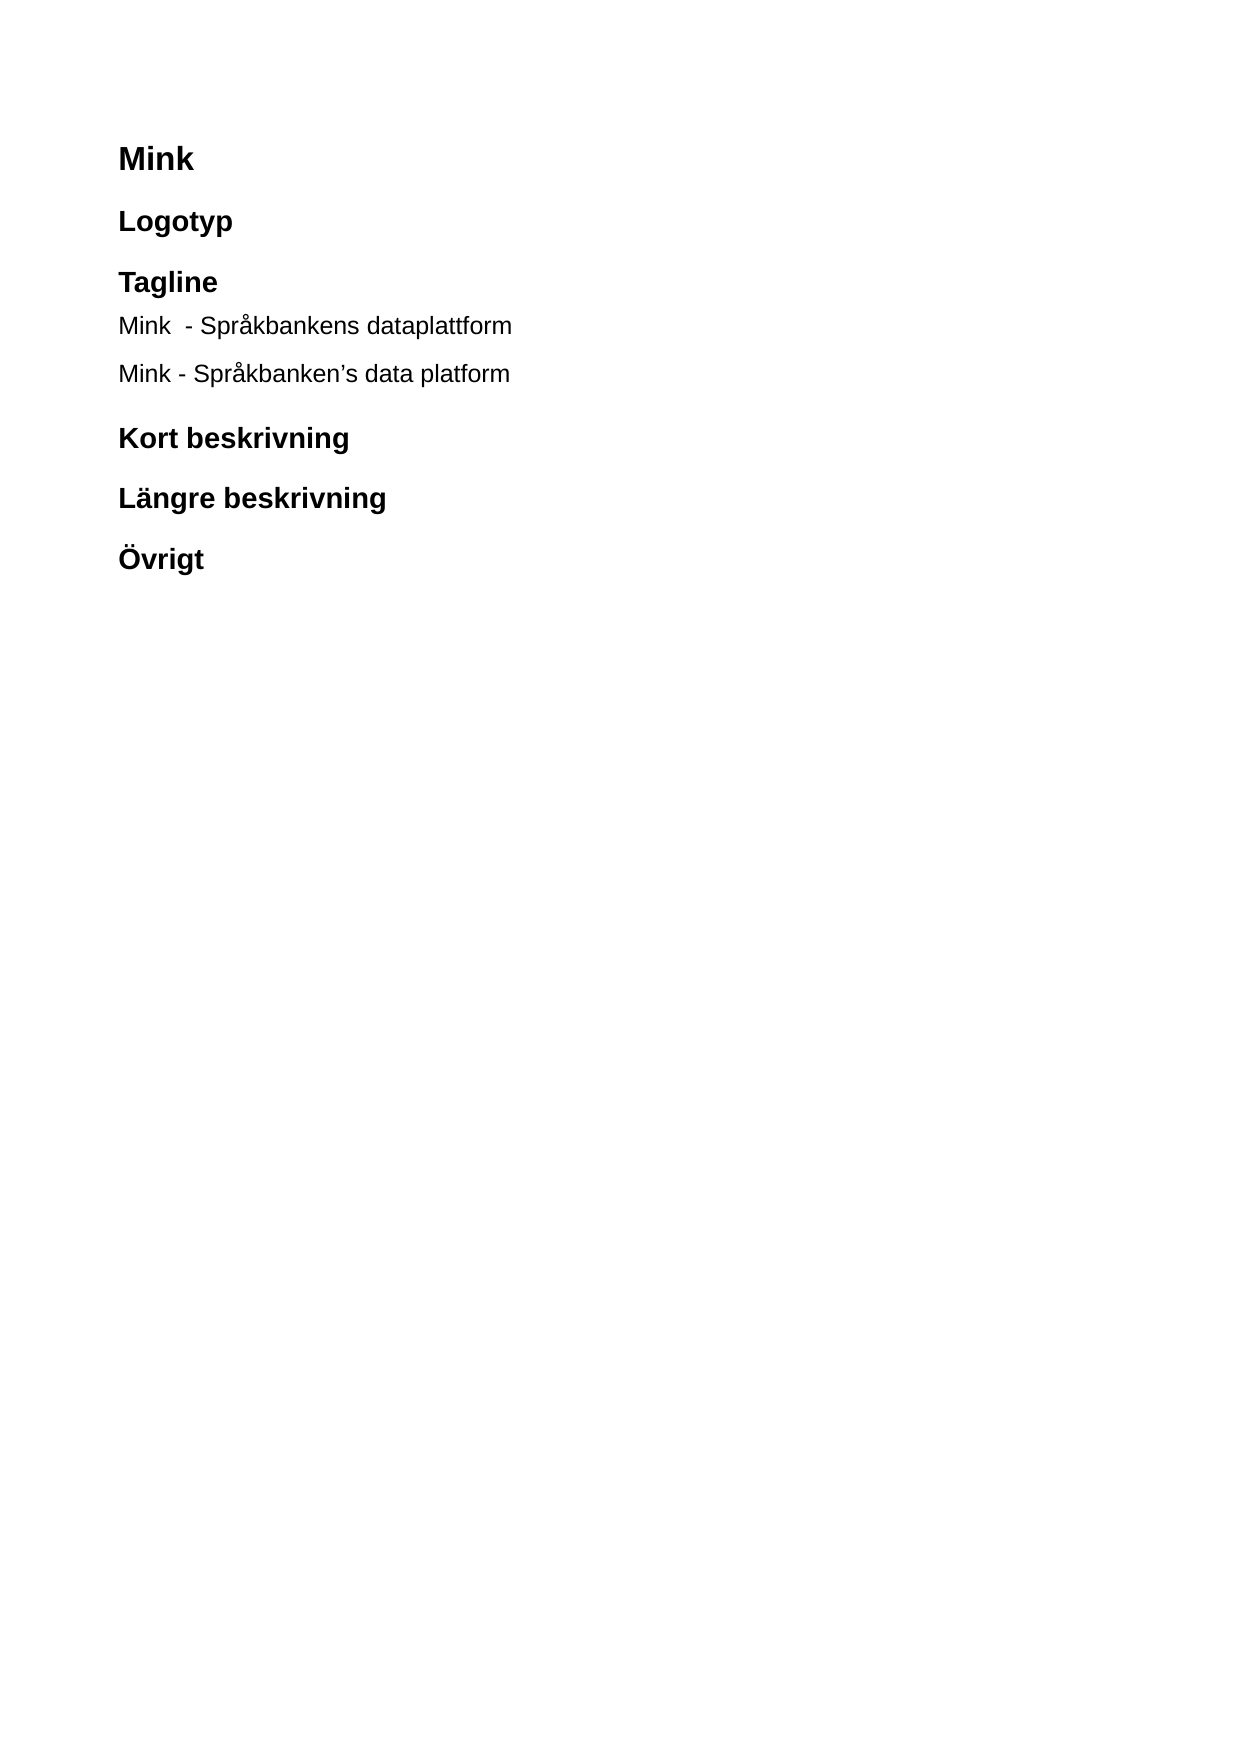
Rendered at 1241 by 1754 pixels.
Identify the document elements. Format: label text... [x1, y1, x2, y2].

subtitle Mink [118, 139, 1122, 177]
subtitle Övrigt [118, 542, 1122, 576]
text Mink - Språkbanken’s data platform [118, 359, 1122, 387]
subtitle Kort beskrivning [118, 421, 1122, 454]
subtitle Längre beskrivning [118, 482, 1122, 515]
subtitle Logotyp [118, 204, 1122, 238]
text Mink - Språkbankens dataplattform [118, 311, 1122, 340]
subtitle Tagline [118, 265, 1122, 299]
